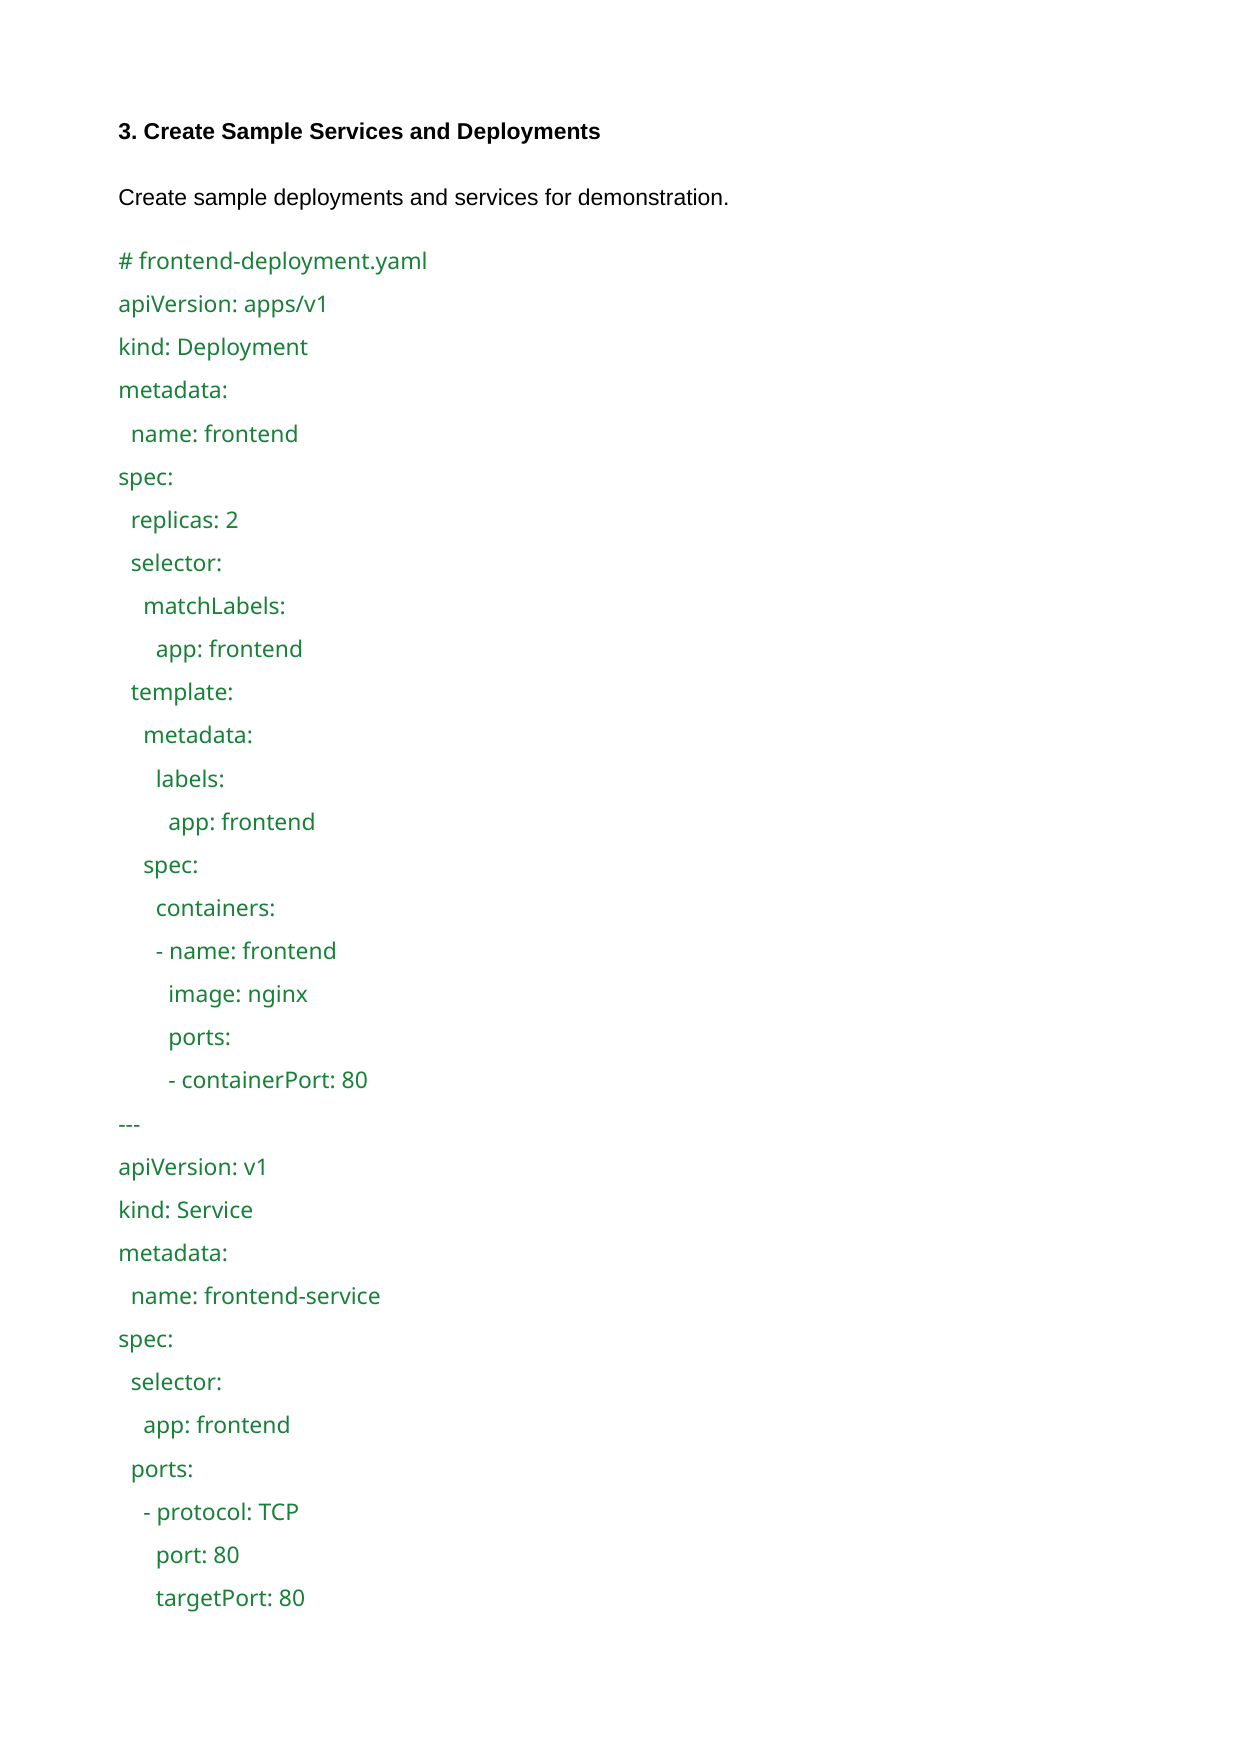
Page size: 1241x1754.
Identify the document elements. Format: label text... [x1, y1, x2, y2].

text app: frontend [118, 633, 1122, 664]
text - name: frontend [118, 935, 1122, 966]
text name: frontend-service [118, 1280, 1122, 1311]
text - protocol: TCP [118, 1496, 1122, 1527]
text # frontend-deployment.yaml [118, 245, 1122, 276]
text --- [118, 1107, 1122, 1139]
text apiVersion: v1 [118, 1151, 1122, 1182]
text spec: [118, 849, 1122, 880]
text Create sample deployments and services for demonstration. [118, 184, 1122, 210]
subtitle 3. Create Sample Services and Deployments [118, 118, 1122, 144]
text app: frontend [118, 806, 1122, 837]
text metadata: [118, 374, 1122, 406]
text matchLabels: [118, 590, 1122, 621]
text app: frontend [118, 1409, 1122, 1441]
text name: frontend [118, 417, 1122, 449]
text labels: [118, 762, 1122, 794]
text selector: [118, 547, 1122, 578]
text image: nginx [118, 978, 1122, 1009]
text - containerPort: 80 [118, 1064, 1122, 1096]
text metadata: [118, 1237, 1122, 1268]
text spec: [118, 1323, 1122, 1354]
text template: [118, 676, 1122, 707]
text kind: Deployment [118, 331, 1122, 362]
text targetPort: 80 [118, 1582, 1122, 1613]
text ports: [118, 1021, 1122, 1052]
text metadata: [118, 719, 1122, 751]
text kind: Service [118, 1194, 1122, 1225]
text port: 80 [118, 1539, 1122, 1570]
text containers: [118, 892, 1122, 923]
text spec: [118, 461, 1122, 492]
text apiVersion: apps/v1 [118, 288, 1122, 319]
text selector: [118, 1366, 1122, 1397]
text ports: [118, 1452, 1122, 1484]
text replicas: 2 [118, 504, 1122, 535]
